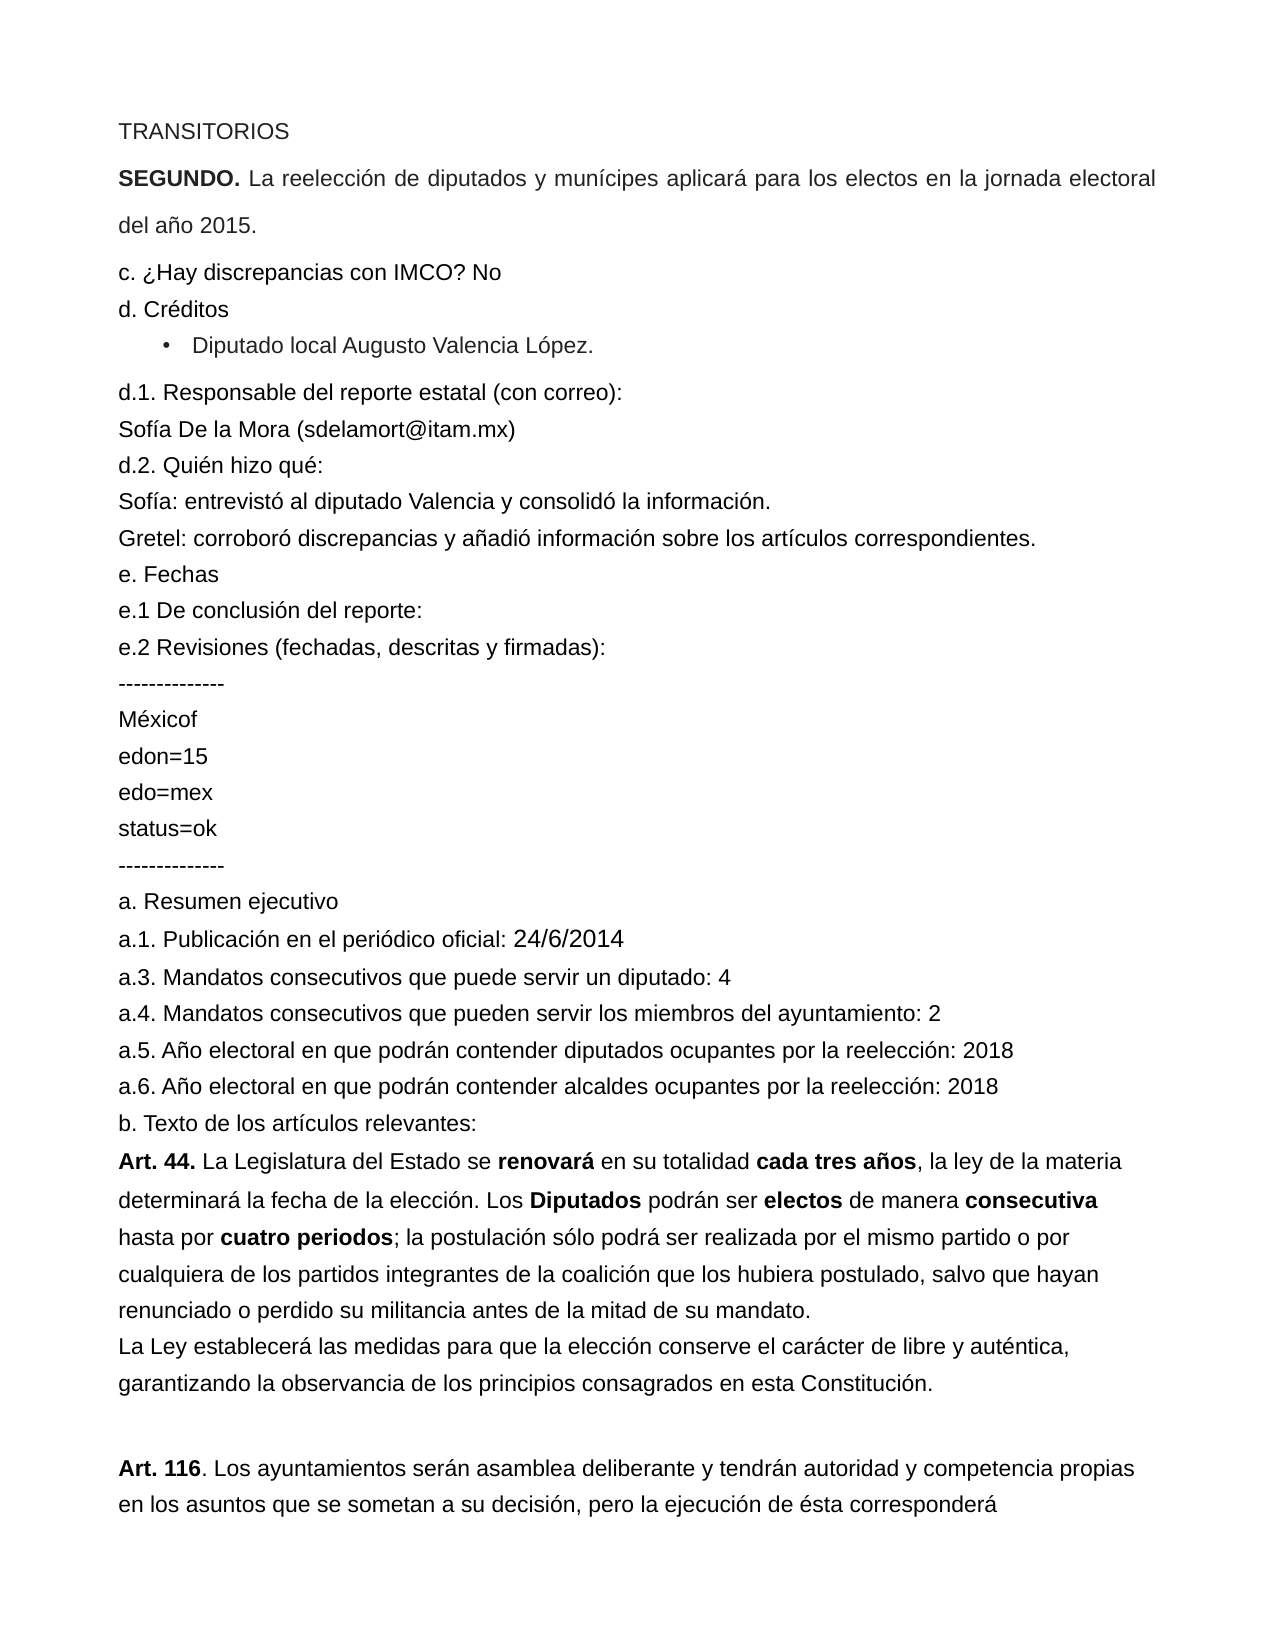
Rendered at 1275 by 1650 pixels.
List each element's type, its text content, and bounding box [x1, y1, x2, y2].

text a.5. Año electoral en que podrán contender diputados ocupantes por la reelección: 2018 [118, 1037, 1157, 1063]
text a.4. Mandatos consecutivos que pueden servir los miembros del ayuntamiento: 2 [118, 1000, 1157, 1027]
text TRANSITORIOS [118, 118, 1157, 144]
text a.1. Publicación en el periódico oficial: 24/6/2014 [118, 924, 1157, 953]
text Sofía: entrevistó al diputado Valencia y consolidó la información. [118, 488, 1157, 514]
text d.1. Responsable del reporte estatal (con correo): [118, 379, 1157, 406]
text b. Texto de los artículos relevantes: [118, 1109, 1157, 1136]
text c. ¿Hay discrepancias con IMCO? No [118, 259, 1157, 286]
text SEGUNDO. La reelección de diputados y munícipes aplicará para los electos en la jornada electoral del año 2015. [118, 165, 1157, 239]
text d. Créditos [118, 296, 1157, 322]
text edo=mex [118, 779, 1157, 805]
text -------------- [118, 670, 1157, 696]
text Gretel: corroboró discrepancias y añadió información sobre los artículos correspondientes. [118, 524, 1157, 551]
text a.6. Año electoral en que podrán contender alcaldes ocupantes por la reelección: 2018 [118, 1073, 1157, 1099]
text Sofía De la Mora (sdelamort@itam.mx) [118, 416, 1157, 442]
text status=ok [118, 815, 1157, 842]
text Méxicof [118, 706, 1157, 733]
text e.2 Revisiones (fechadas, descritas y firmadas): [118, 634, 1157, 660]
text edon=15 [118, 743, 1157, 769]
text Art. 116. Los ayuntamientos serán asamblea deliberante y tendrán autoridad y competencia propias en los asuntos que se sometan a su decisión, pero la ejecución de ésta corresponderá [118, 1455, 1157, 1518]
text a. Resumen ejecutivo [118, 888, 1157, 914]
text Art. 44. La Legislatura del Estado se renovará en su totalidad cada tres años, la ley de la materia determinará la fecha de la elección. Los Diputados podrán ser electos de manera consecutiva hasta por cuatro periodos; la postulación sólo podrá ser realizada por el mismo partido o por cualquiera de los partidos integrantes de la coalición que los hubiera postulado, salvo que hayan renunciado o perdido su militancia antes de la mitad de su mandato. La Ley establecerá las medidas para que la elección conserve el carácter de libre y auténtica, garantizando la observancia de los principios consagrados en esta Constitución. [118, 1146, 1157, 1396]
text a.3. Mandatos consecutivos que puede servir un diputado: 4 [118, 964, 1157, 990]
text -------------- [118, 852, 1157, 878]
text d.2. Quién hizo qué: [118, 452, 1157, 478]
list Diputado local Augusto Valencia López. [162, 332, 1157, 358]
text e. Fechas [118, 561, 1157, 587]
text e.1 De conclusión del reporte: [118, 597, 1157, 624]
